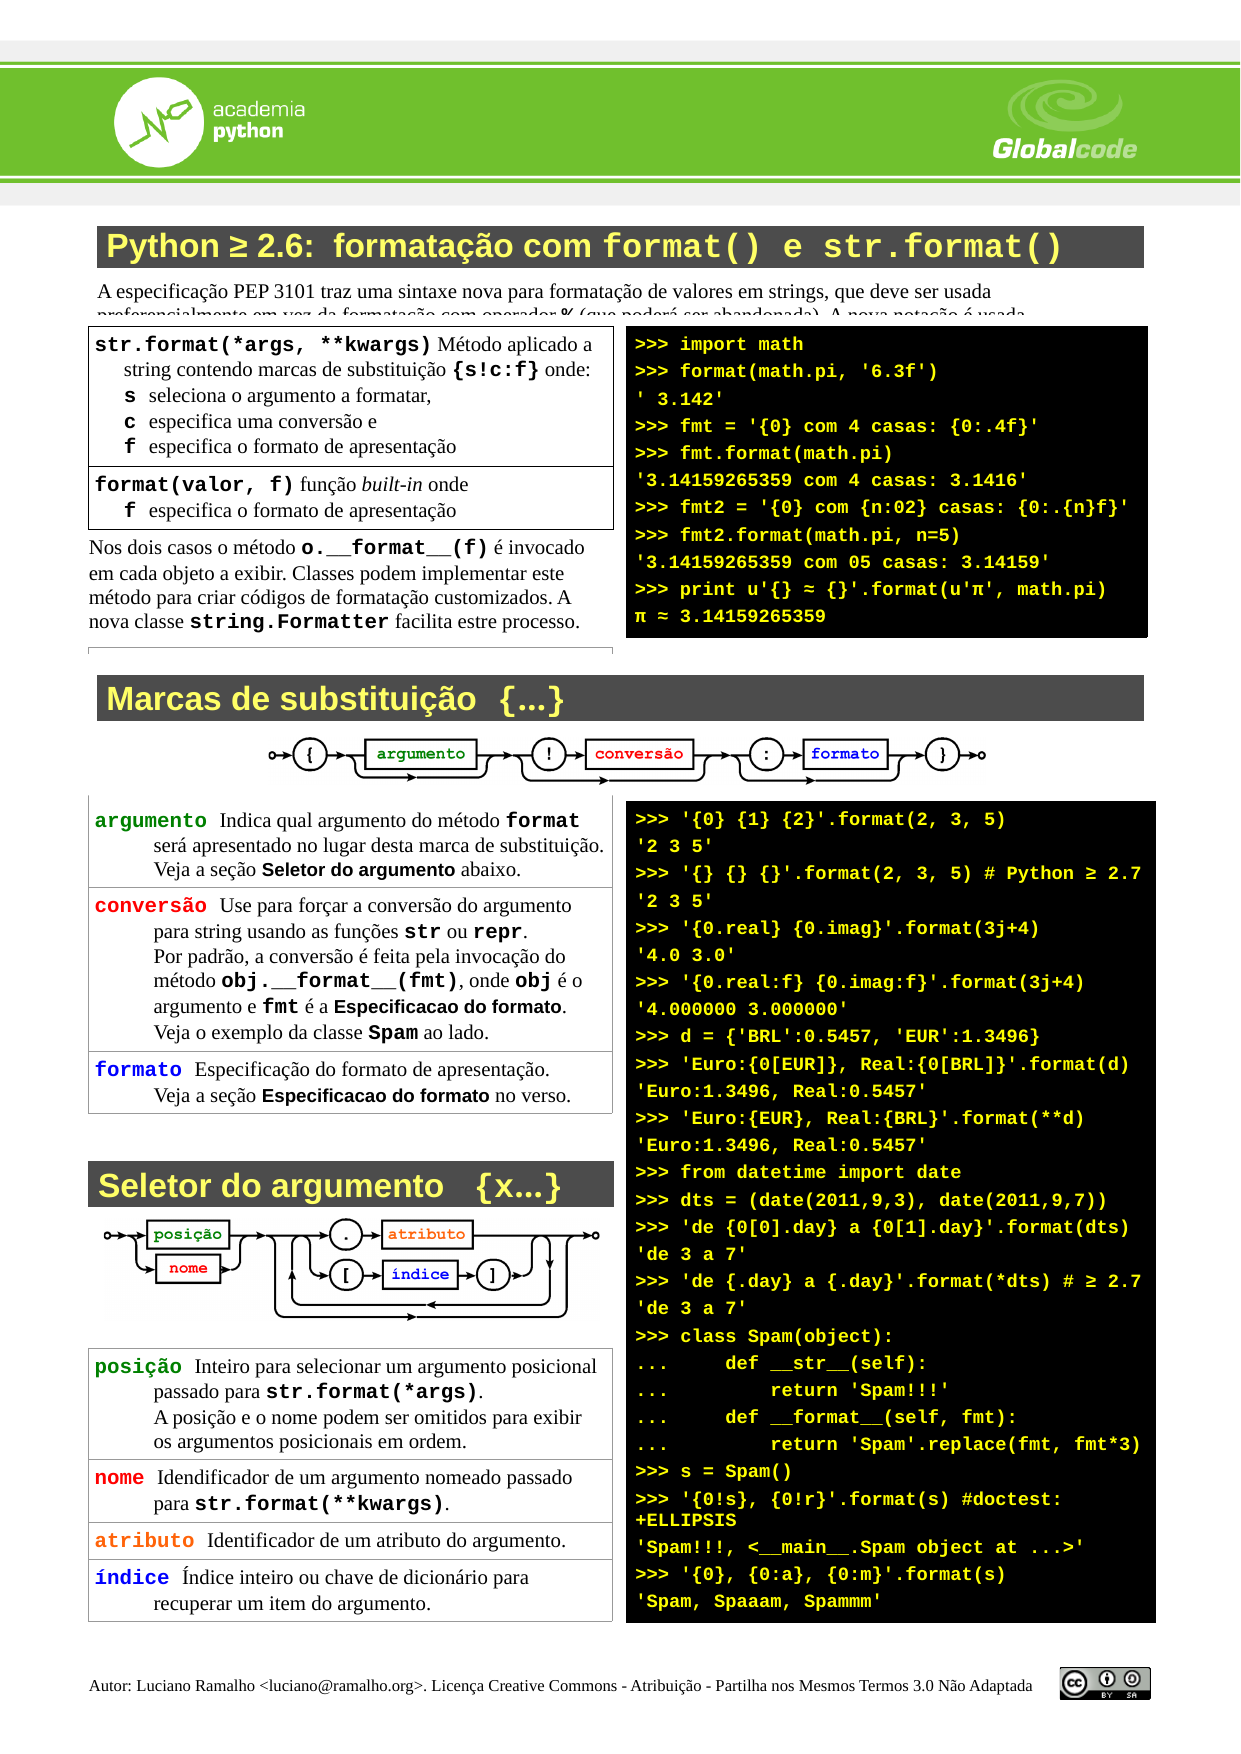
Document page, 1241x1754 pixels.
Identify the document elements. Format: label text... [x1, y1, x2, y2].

text >>> 'de {.day} a {.day}'.format(*dts) # ≥ 2.7 [635, 1272, 1147, 1293]
text >>> 'Euro:{EUR}, Real:{BRL}'.format(**d) [635, 1109, 1147, 1130]
text >>> 'de {0[0].day} a {0[1].day}'.format(dts) [635, 1218, 1147, 1239]
table_header str.format(*args, **kwargs) Método aplicado a string contendo marcas de substituição {s!c:f} onde: s seleciona o argumento a formatar, c especifica uma conversão e f especifica o formato de apresentação [89, 327, 613, 466]
text >>> 'Euro:{0[EUR]}, Real:{0[BRL]}'.format(d) [635, 1054, 1147, 1076]
subtitle Python ≥ 2.6: formatação com format() e str.format() [97, 226, 1144, 268]
picture [1059, 1667, 1151, 1700]
text 'de 3 a 7' [635, 1299, 1147, 1320]
text >>> '{} {} {}'.format(2, 3, 5) # Python ≥ 2.7 [635, 864, 1147, 885]
table_cell format(valor, f) função built-in onde f especifica o formato de apresentação [89, 467, 613, 529]
table_cell conversão Use para forçar a conversão do argumento para string usando as funções str ou repr. Por padrão, a conversão é feita pela invocação do método obj.__format__(fmt), onde obj é o argumento e fmt é a Especificacao do formato. Veja o exemplo da classe Spam ao lado. [89, 888, 612, 1051]
text >>> '{0} {1} {2}'.format(2, 3, 5) [635, 810, 1147, 831]
subtitle Seletor do argumento {x…} [88, 1161, 614, 1207]
text ' 3.142' [634, 389, 1138, 411]
text 'Spam!!!, <__main__.Spam object at ...>' [635, 1538, 1147, 1559]
text 'Euro:1.3496, Real:0.5457' [635, 1136, 1147, 1157]
text '3.14159265359 com 4 casas: 3.1416' [634, 471, 1138, 492]
text ... def __str__(self): [635, 1353, 1147, 1375]
text >>> '{0.real:f} {0.imag:f}'.format(3j+4) [635, 973, 1147, 994]
table_cell índice Índice inteiro ou chave de dicionário para recuperar um item do argumento. [89, 1560, 612, 1621]
text '4.0 3.0' [635, 946, 1147, 967]
text >>> '{0.real} {0.imag}'.format(3j+4) [635, 918, 1147, 940]
text 'Spam, Spaaam, Spammm' [635, 1592, 1147, 1613]
text >>> print u'{} ≈ {}'.format(u'π', math.pi) [634, 580, 1138, 601]
text '2 3 5' [635, 891, 1147, 913]
text π ≈ 3.14159265359 [634, 607, 1138, 628]
text >>> s = Spam() [635, 1462, 1147, 1483]
text Nos dois casos o método o.__format__(f) é invocado em cada objeto a exibir. Classes podem implementar este método para criar códigos de formatação customizados. A nova classe string.Formatter facilita estre processo. [88, 535, 614, 634]
text 'de 3 a 7' [635, 1245, 1147, 1266]
text ... return 'Spam'.replace(fmt, fmt*3) [635, 1435, 1147, 1456]
text >>> fmt2.format(math.pi, n=5) [634, 525, 1138, 547]
text >>> fmt.format(math.pi) [634, 444, 1138, 465]
text A especificação PEP 3101 traz uma sintaxe nova para formatação de valores em strings, que deve ser usada preferencialmente em vez da formatação com operador % (que poderá ser abandonada). A nova notação é usada principalmente em dois contextos: [97, 279, 1144, 314]
text >>> '{0!s}, {0!r}'.format(s) #doctest:+ELLIPSIS [635, 1489, 1147, 1532]
picture [103, 1218, 600, 1321]
text '2 3 5' [635, 837, 1147, 858]
table_header argumento Indica qual argumento do método format será apresentado no lugar desta marca de substituição. Veja a seção Seletor do argumento abaixo. [88, 648, 1153, 887]
text >>> '{0}, {0:a}, {0:m}'.format(s) [635, 1565, 1147, 1586]
text '3.14159265359 com 05 casas: 3.14159' [634, 553, 1138, 574]
table_cell atributo Identificador de um atributo do argumento. [89, 1523, 612, 1559]
text >>> d = {'BRL':0.5457, 'EUR':1.3496} [635, 1027, 1147, 1048]
text ... def __format__(self, fmt): [635, 1408, 1147, 1429]
table_cell nome Idendificador de um argumento nomeado passado para str.format(**kwargs). [89, 1460, 612, 1522]
picture [268, 737, 986, 785]
picture [0, 40, 1241, 206]
text >>> dts = (date(2011,9,3), date(2011,9,7)) [635, 1190, 1147, 1212]
table_header posição Inteiro para selecionar um argumento posicional passado para str.format(*args). A posição e o nome podem ser omitidos para exibir os argumentos posicionais em ordem. [89, 1349, 612, 1459]
text >>> fmt = '{0} com 4 casas: {0:.4f}' [634, 417, 1138, 438]
text ... return 'Spam!!!' [635, 1381, 1147, 1402]
text >>> class Spam(object): [635, 1326, 1147, 1348]
text >>> from datetime import date [635, 1163, 1147, 1184]
text 'Euro:1.3496, Real:0.5457' [635, 1082, 1147, 1103]
text >>> fmt2 = '{0} com {n:02} casas: {0:.{n}f}' [634, 498, 1138, 519]
text >>> format(math.pi, '6.3f') [634, 362, 1138, 383]
text >>> import math [634, 335, 1138, 356]
text '4.000000 3.000000' [635, 1000, 1147, 1021]
table_cell formato Especificação do formato de apresentação. Veja a seção Especificacao do formato no verso. [89, 1052, 612, 1113]
